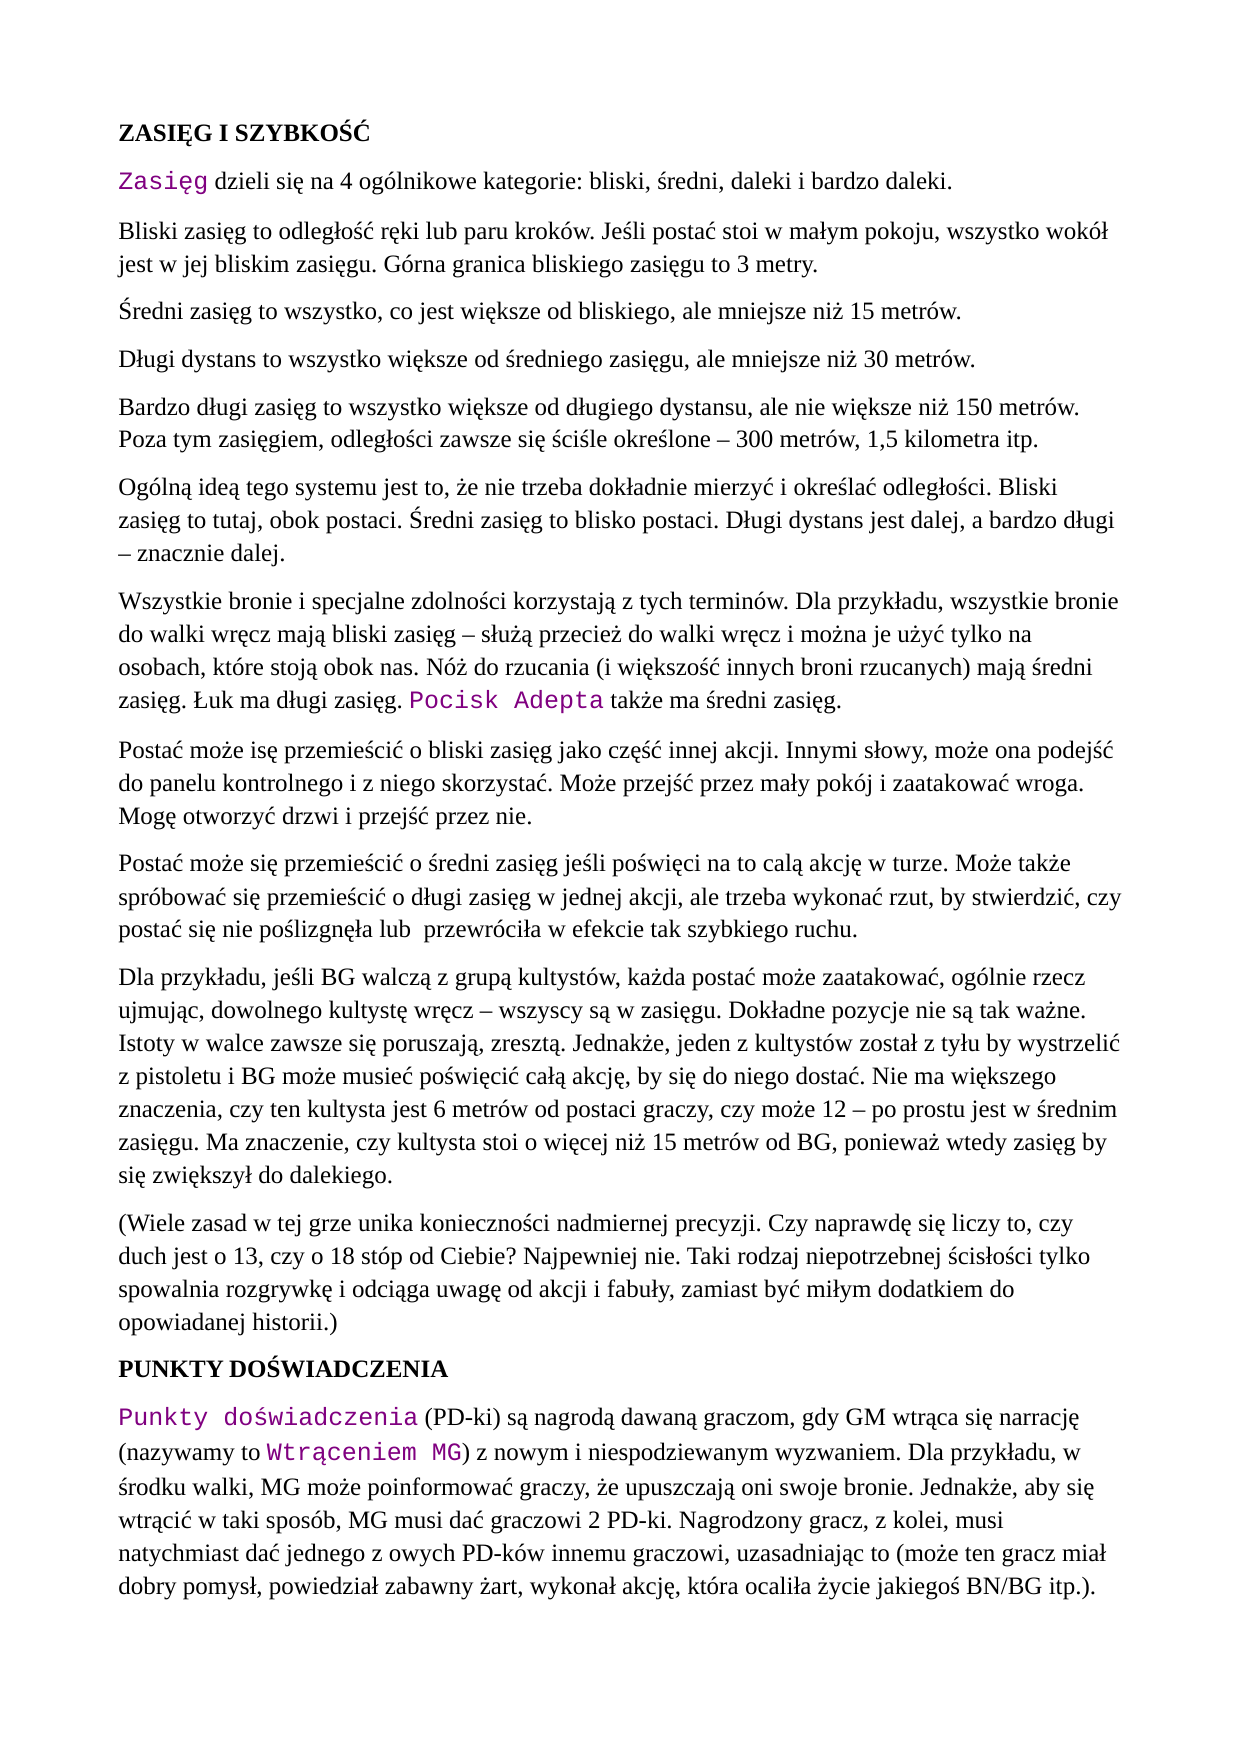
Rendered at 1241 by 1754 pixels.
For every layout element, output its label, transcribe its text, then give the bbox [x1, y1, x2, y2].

text Długi dystans to wszystko większe od średniego zasięgu, ale mniejsze niż 30 metrów. [118, 344, 1122, 373]
text Średni zasięg to wszystko, co jest większe od bliskiego, ale mniejsze niż 15 metrów. [118, 296, 1122, 325]
text (Wiele zasad w tej grze unika konieczności nadmiernej precyzji. Czy naprawdę się liczy to, czy duch jest o 13, czy o 18 stóp od Ciebie? Najpewniej nie. Taki rodzaj niepotrzebnej ścisłości tylko spowalnia rozgrywkę i odciąga uwagę od akcji i fabuły, zamiast być miłym dodatkiem do opowiadanej historii.) [118, 1208, 1122, 1336]
text Postać może isę przemieścić o bliski zasięg jako część innej akcji. Innymi słowy, może ona podejść do panelu kontrolnego i z niego skorzystać. Może przejść przez mały pokój i zaatakować wroga. Mogę otworzyć drzwi i przejść przez nie. [118, 735, 1122, 830]
text Postać może się przemieścić o średni zasięg jeśli poświęci na to calą akcję w turze. Może także spróbować się przemieścić o długi zasięg w jednej akcji, ale trzeba wykonać rzut, by stwierdzić, czy postać się nie poślizgnęła lub przewróciła w efekcie tak szybkiego ruchu. [118, 848, 1122, 943]
text PUNKTY DOŚWIADCZENIA [118, 1354, 1122, 1383]
text ZASIĘG I SZYBKOŚĆ [118, 118, 1122, 147]
text Zasięg dzieli się na 4 ogólnikowe kategorie: bliski, średni, daleki i bardzo daleki. [118, 166, 1122, 197]
text Punkty doświadczenia (PD-ki) są nagrodą dawaną graczom, gdy GM wtrąca się narrację (nazywamy to Wtrąceniem MG) z nowym i niespodziewanym wyzwaniem. Dla przykładu, w środku walki, MG może poinformować graczy, że upuszczają oni swoje bronie. Jednakże, aby się wtrącić w taki sposób, MG musi dać graczowi 2 PD-ki. Nagrodzony gracz, z kolei, musi natychmiast dać jednego z owych PD-ków innemu graczowi, uzasadniając to (może ten gracz miał dobry pomysł, powiedział zabawny żart, wykonał akcję, która ocaliła życie jakiegoś BN/BG itp.). [118, 1402, 1122, 1600]
text Bardzo długi zasięg to wszystko większe od długiego dystansu, ale nie większe niż 150 metrów. Poza tym zasięgiem, odległości zawsze się ściśle określone – 300 metrów, 1,5 kilometra itp. [118, 392, 1122, 453]
text Dla przykładu, jeśli BG walczą z grupą kultystów, każda postać może zaatakować, ogólnie rzecz ujmując, dowolnego kultystę wręcz – wszyscy są w zasięgu. Dokładne pozycje nie są tak ważne. Istoty w walce zawsze się poruszają, zresztą. Jednakże, jeden z kultystów został z tyłu by wystrzelić z pistoletu i BG może musieć poświęcić całą akcję, by się do niego dostać. Nie ma większego znaczenia, czy ten kultysta jest 6 metrów od postaci graczy, czy może 12 – po prostu jest w średnim zasięgu. Ma znaczenie, czy kultysta stoi o więcej niż 15 metrów od BG, ponieważ wtedy zasięg by się zwiększył do dalekiego. [118, 962, 1122, 1189]
text Bliski zasięg to odległość ręki lub paru kroków. Jeśli postać stoi w małym pokoju, wszystko wokół jest w jej bliskim zasięgu. Górna granica bliskiego zasięgu to 3 metry. [118, 216, 1122, 277]
text Ogólną ideą tego systemu jest to, że nie trzeba dokładnie mierzyć i określać odległości. Bliski zasięg to tutaj, obok postaci. Średni zasięg to blisko postaci. Długi dystans jest dalej, a bardzo długi – znacznie dalej. [118, 472, 1122, 567]
text Wszystkie bronie i specjalne zdolności korzystają z tych terminów. Dla przykładu, wszystkie bronie do walki wręcz mają bliski zasięg – służą przecież do walki wręcz i można je użyć tylko na osobach, które stoją obok nas. Nóż do rzucania (i większość innych broni rzucanych) mają średni zasięg. Łuk ma długi zasięg. Pocisk Adepta także ma średni zasięg. [118, 586, 1122, 716]
